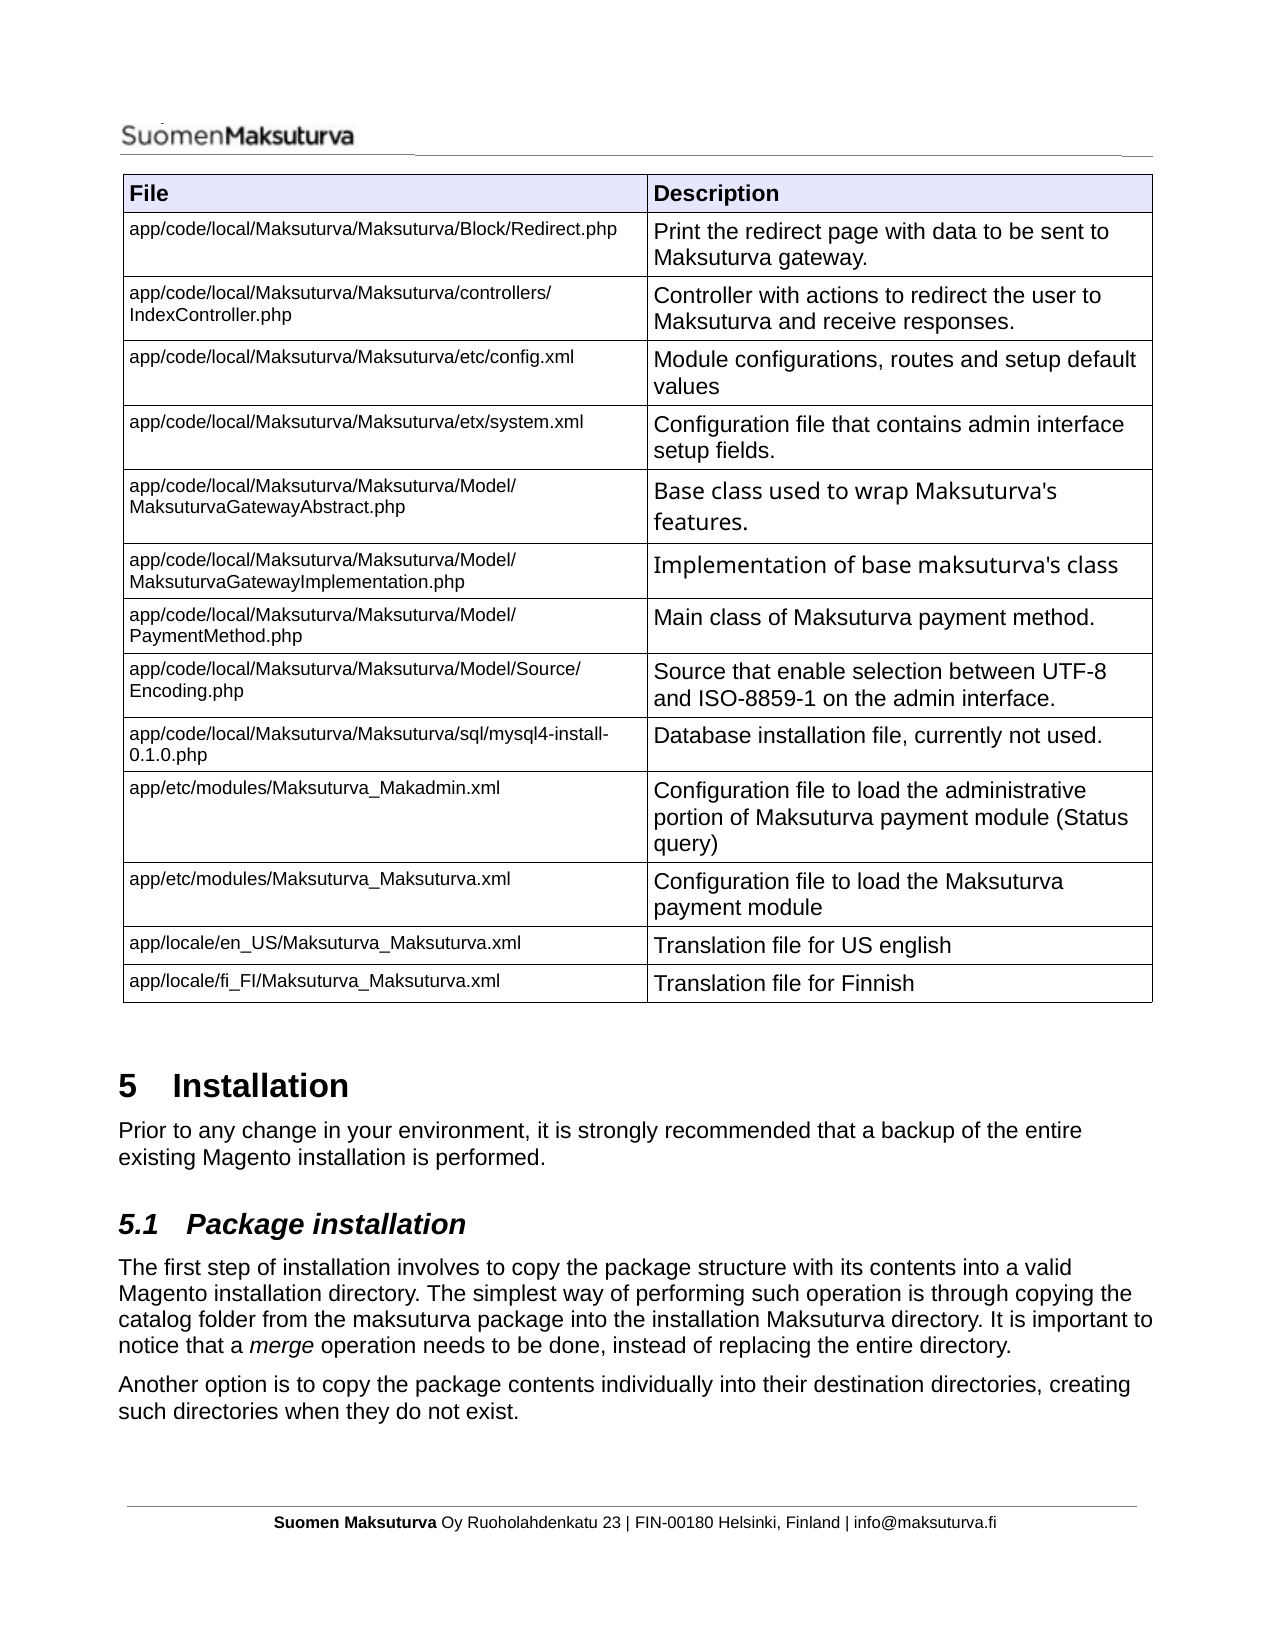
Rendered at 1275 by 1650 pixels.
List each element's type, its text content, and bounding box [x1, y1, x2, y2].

table_cell app/code/local/Maksuturva/Maksuturva/Model/MaksuturvaGatewayAbstract.php [124, 470, 647, 543]
table_header File [124, 175, 647, 212]
text Prior to any change in your environment, it is strongly recommended that a backup of the entire existing Magento installation is performed. [118, 1117, 1157, 1170]
table_cell app/code/local/Maksuturva/Maksuturva/Model/MaksuturvaGatewayImplementation.php [124, 544, 647, 598]
table_cell app/code/local/Maksuturva/Maksuturva/etc/config.xml [124, 341, 647, 405]
table_cell Implementation of base maksuturva's class [648, 544, 1152, 598]
table_cell Translation file for US english [648, 927, 1152, 964]
table_cell app/etc/modules/Maksuturva_Makadmin.xml [124, 772, 647, 862]
subtitle Package installation [118, 1207, 1157, 1241]
table_header Description [648, 175, 1152, 212]
table_cell Configuration file to load the Maksuturva payment module [648, 863, 1152, 926]
text Another option is to copy the package contents individually into their destination directories, creating such directories when they do not exist. [118, 1371, 1157, 1424]
table_cell Translation file for Finnish [648, 965, 1152, 1002]
table_cell app/code/local/Maksuturva/Maksuturva/sql/mysql4-install-0.1.0.php [124, 718, 647, 771]
table_cell app/locale/fi_FI/Maksuturva_Maksuturva.xml [124, 965, 647, 1002]
table_cell app/code/local/Maksuturva/Maksuturva/Model/Source/Encoding.php [124, 654, 647, 717]
table_cell app/code/local/Maksuturva/Maksuturva/Block/Redirect.php [124, 213, 647, 276]
table_cell Print the redirect page with data to be sent to Maksuturva gateway. [648, 213, 1152, 276]
table_cell app/code/local/Maksuturva/Maksuturva/etx/system.xml [124, 406, 647, 469]
table_cell app/locale/en_US/Maksuturva_Maksuturva.xml [124, 927, 647, 964]
table_cell Configuration file that contains admin interface setup fields. [648, 406, 1152, 469]
table_cell Configuration file to load the administrative portion of Maksuturva payment module (Status query) [648, 772, 1152, 862]
table_cell app/code/local/Maksuturva/Maksuturva/controllers/IndexController.php [124, 277, 647, 340]
subtitle Installation [118, 1066, 1157, 1105]
table_cell app/code/local/Maksuturva/Maksuturva/Model/PaymentMethod.php [124, 599, 647, 652]
text The first step of installation involves to copy the package structure with its contents into a valid Magento installation directory. The simplest way of performing such operation is through copying the catalog folder from the maksuturva package into the installation Maksuturva directory. It is important to notice that a merge operation needs to be done, instead of replacing the entire directory. [118, 1253, 1157, 1359]
table_cell Controller with actions to redirect the user to Maksuturva and receive responses. [648, 277, 1152, 340]
picture [120, 124, 358, 147]
table_cell Database installation file, currently not used. [648, 718, 1152, 771]
table_cell Source that enable selection between UTF-8 and ISO-8859-1 on the admin interface. [648, 654, 1152, 717]
table_cell Module configurations, routes and setup default values [648, 341, 1152, 405]
table_cell app/etc/modules/Maksuturva_Maksuturva.xml [124, 863, 647, 926]
table_cell Main class of Maksuturva payment method. [648, 599, 1152, 652]
table_cell Base class used to wrap Maksuturva's features. [648, 470, 1152, 543]
